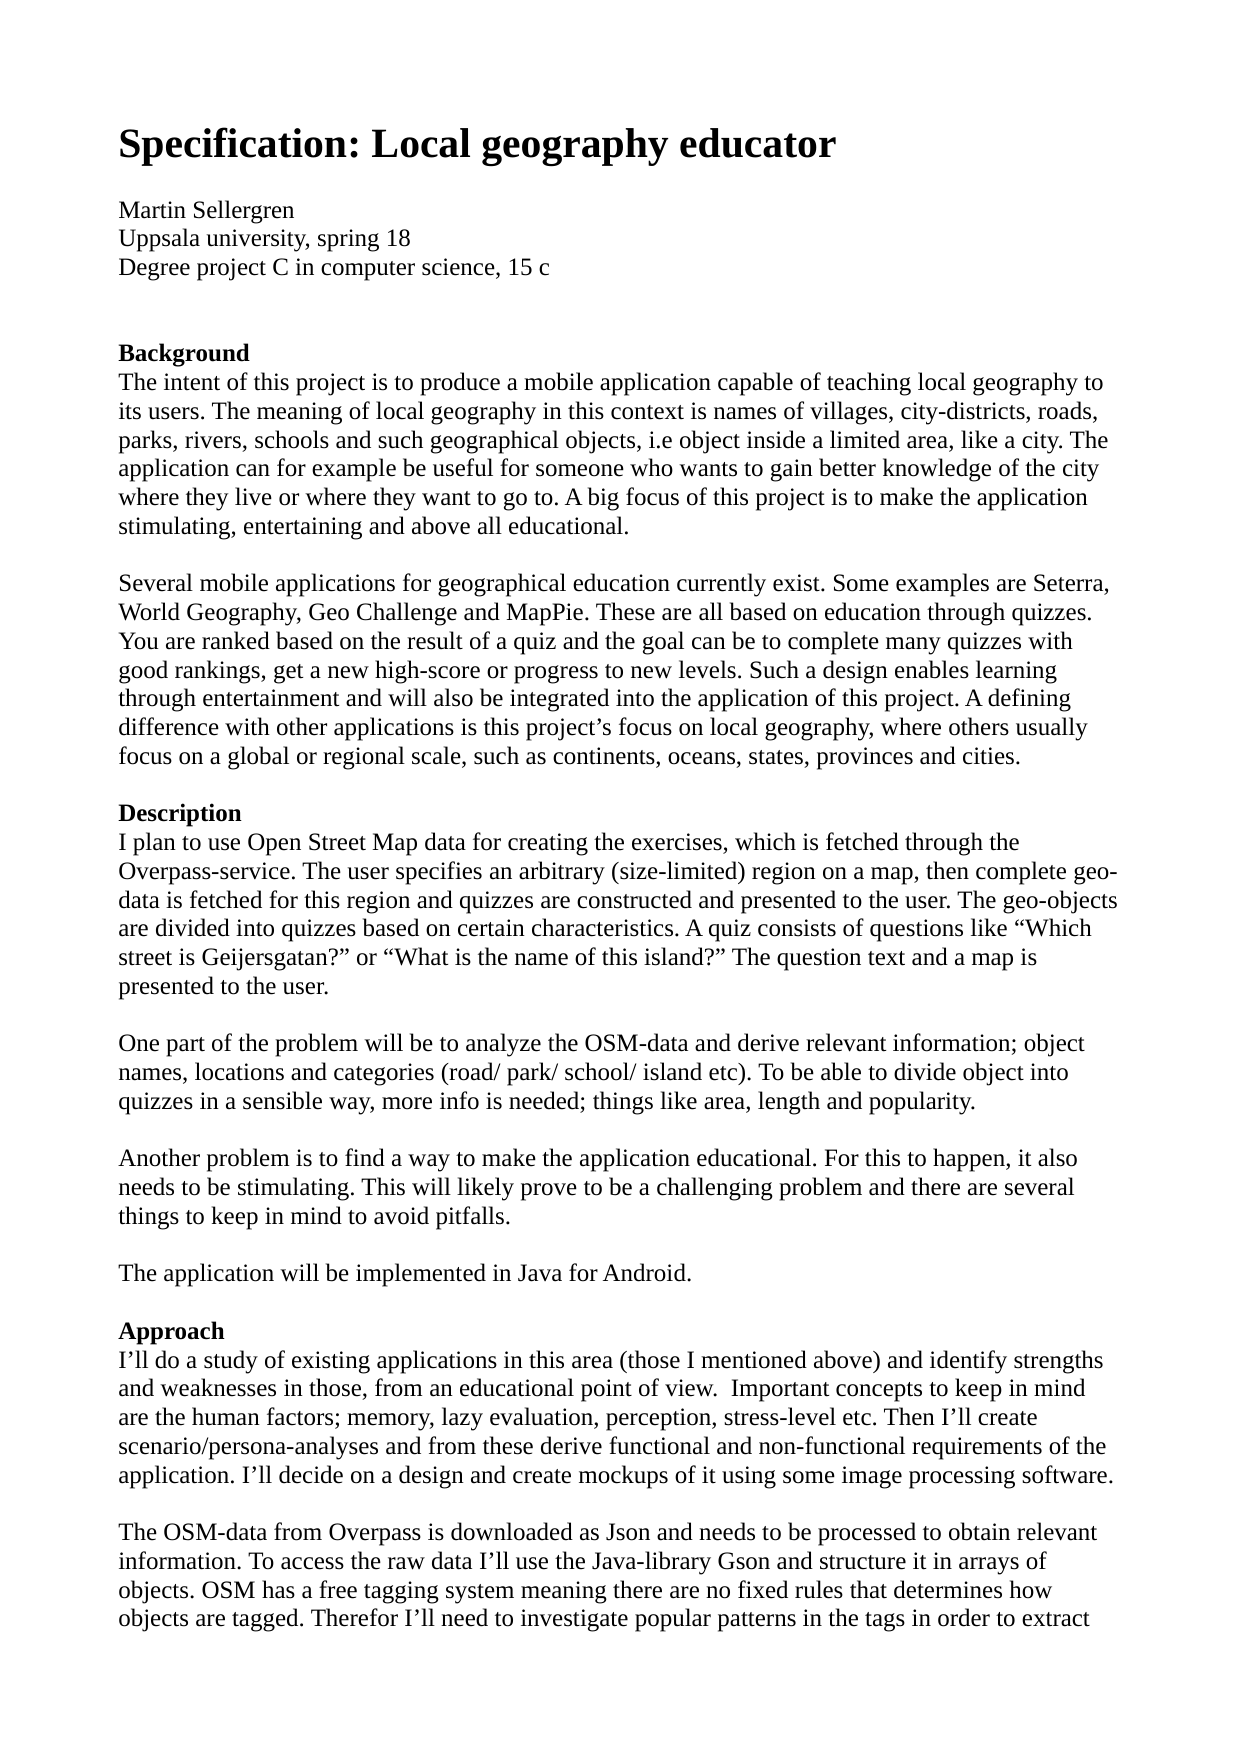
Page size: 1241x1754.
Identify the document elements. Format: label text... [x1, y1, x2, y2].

text Uppsala university, spring 18 [118, 223, 1122, 252]
text The intent of this project is to produce a mobile application capable of teaching local geography to its users. The meaning of local geography in this context is names of villages, city-districts, roads, parks, rivers, schools and such geographical objects, i.e object inside a limited area, like a city. The application can for example be useful for someone who wants to gain better knowledge of the city where they live or where they want to go to. A big focus of this project is to make the application stimulating, entertaining and above all educational. [118, 367, 1122, 540]
text Background [118, 338, 1122, 367]
text The application will be implemented in Java for Android. [118, 1258, 1122, 1287]
text Approach [118, 1316, 1122, 1345]
text Another problem is to find a way to make the application educational. For this to happen, it also needs to be stimulating. This will likely prove to be a challenging problem and there are several things to keep in mind to avoid pitfalls. [118, 1143, 1122, 1230]
text Several mobile applications for geographical education currently exist. Some examples are Seterra, World Geography, Geo Challenge and MapPie. These are all based on education through quizzes. You are ranked based on the result of a quiz and the goal can be to complete many quizzes with good rankings, get a new high-score or progress to new levels. Such a design enables learning through entertainment and will also be integrated into the application of this project. A defining difference with other applications is this project’s focus on local geography, where others usually focus on a global or regional scale, such as continents, oceans, states, provinces and cities. [118, 568, 1122, 770]
text I plan to use Open Street Map data for creating the exercises, which is fetched through the Overpass-service. The user specifies an arbitrary (size-limited) region on a map, then complete geo-data is fetched for this region and quizzes are constructed and presented to the user. The geo-objects are divided into quizzes based on certain characteristics. A quiz consists of questions like “Which street is Geijersgatan?” or “What is the name of this island?” The question text and a map is presented to the user. [118, 827, 1122, 1000]
text One part of the problem will be to analyze the OSM-data and derive relevant information; object names, locations and categories (road/ park/ school/ island etc). To be able to divide object into quizzes in a sensible way, more info is needed; things like area, length and popularity. [118, 1028, 1122, 1115]
text The OSM-data from Overpass is downloaded as Json and needs to be processed to obtain relevant information. To access the raw data I’ll use the Java-library Gson and structure it in arrays of objects. OSM has a free tagging system meaning there are no fixed rules that determines how objects are tagged. Therefor I’ll need to investigate popular patterns in the tags in order to extract [118, 1517, 1122, 1632]
text Degree project C in computer science, 15 c [118, 252, 1122, 281]
text Description [118, 798, 1122, 827]
text Martin Sellergren [118, 195, 1122, 223]
text I’ll do a study of existing applications in this area (those I mentioned above) and identify strengths and weaknesses in those, from an educational point of view. Important concepts to keep in mind are the human factors; memory, lazy evaluation, perception, stress-level etc. Then I’ll create scenario/persona-analyses and from these derive functional and non-functional requirements of the application. I’ll decide on a design and create mockups of it using some image processing software. [118, 1345, 1122, 1488]
text Specification: Local geography educator [118, 118, 1122, 166]
